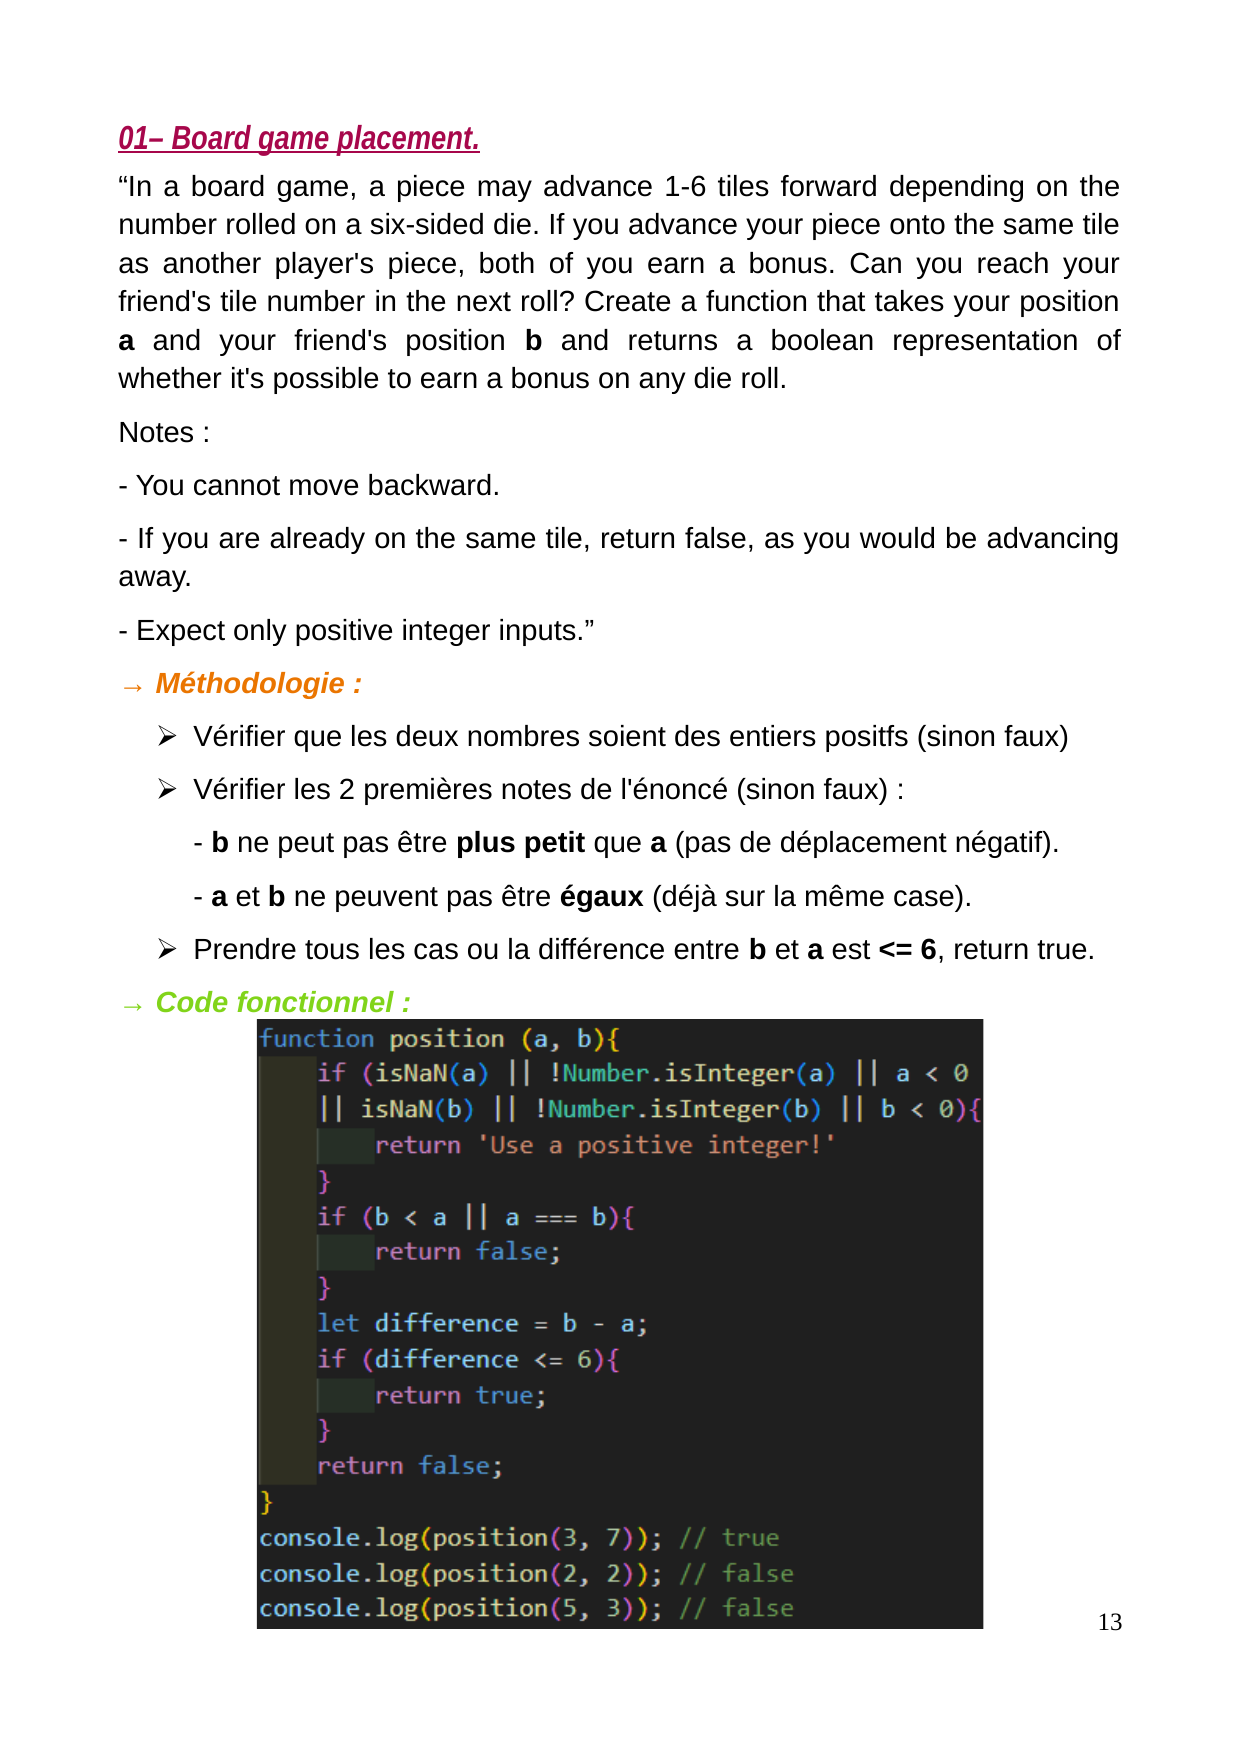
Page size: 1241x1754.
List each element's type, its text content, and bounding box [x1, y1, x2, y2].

list Vérifier les 2 premières notes de l'énoncé (sinon faux) : [156, 772, 1122, 806]
text → Code fonctionnel : [118, 985, 1122, 1019]
text - If you are already on the same tile, return false, as you would be advancing away. [118, 521, 1122, 593]
picture [256, 1019, 984, 1629]
text Notes : [118, 415, 1122, 448]
text - Expect only positive integer inputs.” [118, 613, 1122, 646]
list - b ne peut pas être plus petit que a (pas de déplacement négatif). [156, 826, 1122, 859]
list Vérifier que les deux nombres soient des entiers positfs (sinon faux) [156, 719, 1122, 753]
subtitle 01– Board game placement. [118, 118, 1122, 156]
text - You cannot move backward. [118, 468, 1122, 501]
text → Méthodologie : [118, 666, 1122, 699]
text “In a board game, a piece may advance 1-6 tiles forward depending on the number rolled on a six-sided die. If you advance your piece onto the same tile as another player's piece, both of you earn a bonus. Can you reach your friend's tile number in the next roll? Create a function that takes your position a and your friend's position b and returns a boolean representation of whether it's possible to earn a bonus on any die roll. [118, 169, 1122, 395]
list - a et b ne peuvent pas être égaux (déjà sur la même case). [156, 879, 1122, 912]
list Prendre tous les cas ou la différence entre b et a est <= 6, return true. [156, 932, 1122, 966]
